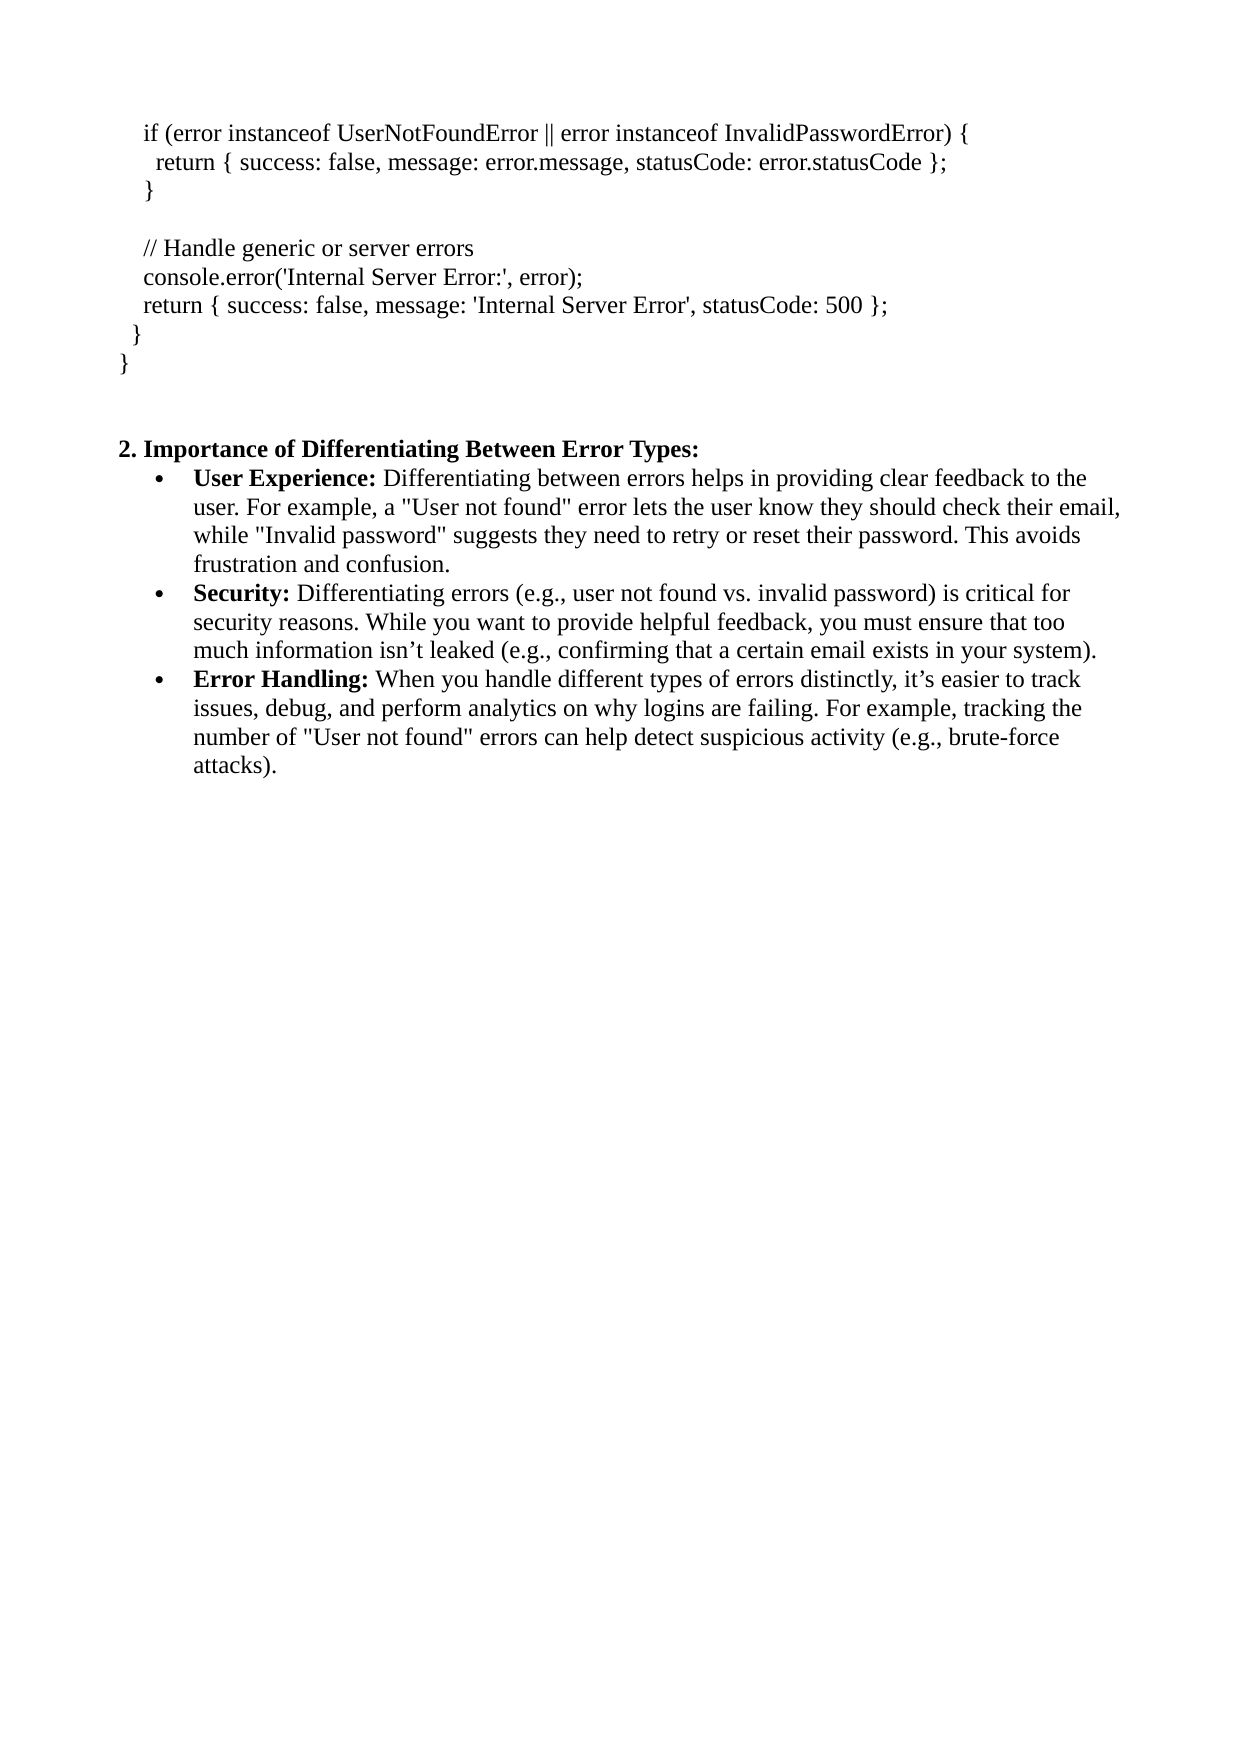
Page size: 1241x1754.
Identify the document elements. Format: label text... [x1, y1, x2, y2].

text return { success: false, message: 'Internal Server Error', statusCode: 500 }; [118, 291, 1122, 319]
text // Handle generic or server errors [118, 233, 1122, 262]
text 2. Importance of Differentiating Between Error Types: [118, 434, 1122, 463]
text return { success: false, message: error.message, statusCode: error.statusCode }; [118, 147, 1122, 176]
list Error Handling: When you handle different types of errors distinctly, it’s easier to track issues, debug, and perform analytics on why logins are failing. For example, tracking the number of "User not found" errors can help detect suspicious activity (e.g., brute-force attacks). [156, 664, 1122, 779]
list User Experience: Differentiating between errors helps in providing clear feedback to the user. For example, a "User not found" error lets the user know they should check their email, while "Invalid password" suggests they need to retry or reset their password. This avoids frustration and confusion. [156, 463, 1122, 578]
text } [118, 348, 1122, 377]
text } [118, 176, 1122, 204]
list Security: Differentiating errors (e.g., user not found vs. invalid password) is critical for security reasons. While you want to provide helpful feedback, you must ensure that too much information isn’t leaked (e.g., confirming that a certain email exists in your system). [156, 578, 1122, 664]
text } [118, 319, 1122, 348]
text console.error('Internal Server Error:', error); [118, 262, 1122, 291]
text if (error instanceof UserNotFoundError || error instanceof InvalidPasswordError) { [118, 118, 1122, 147]
